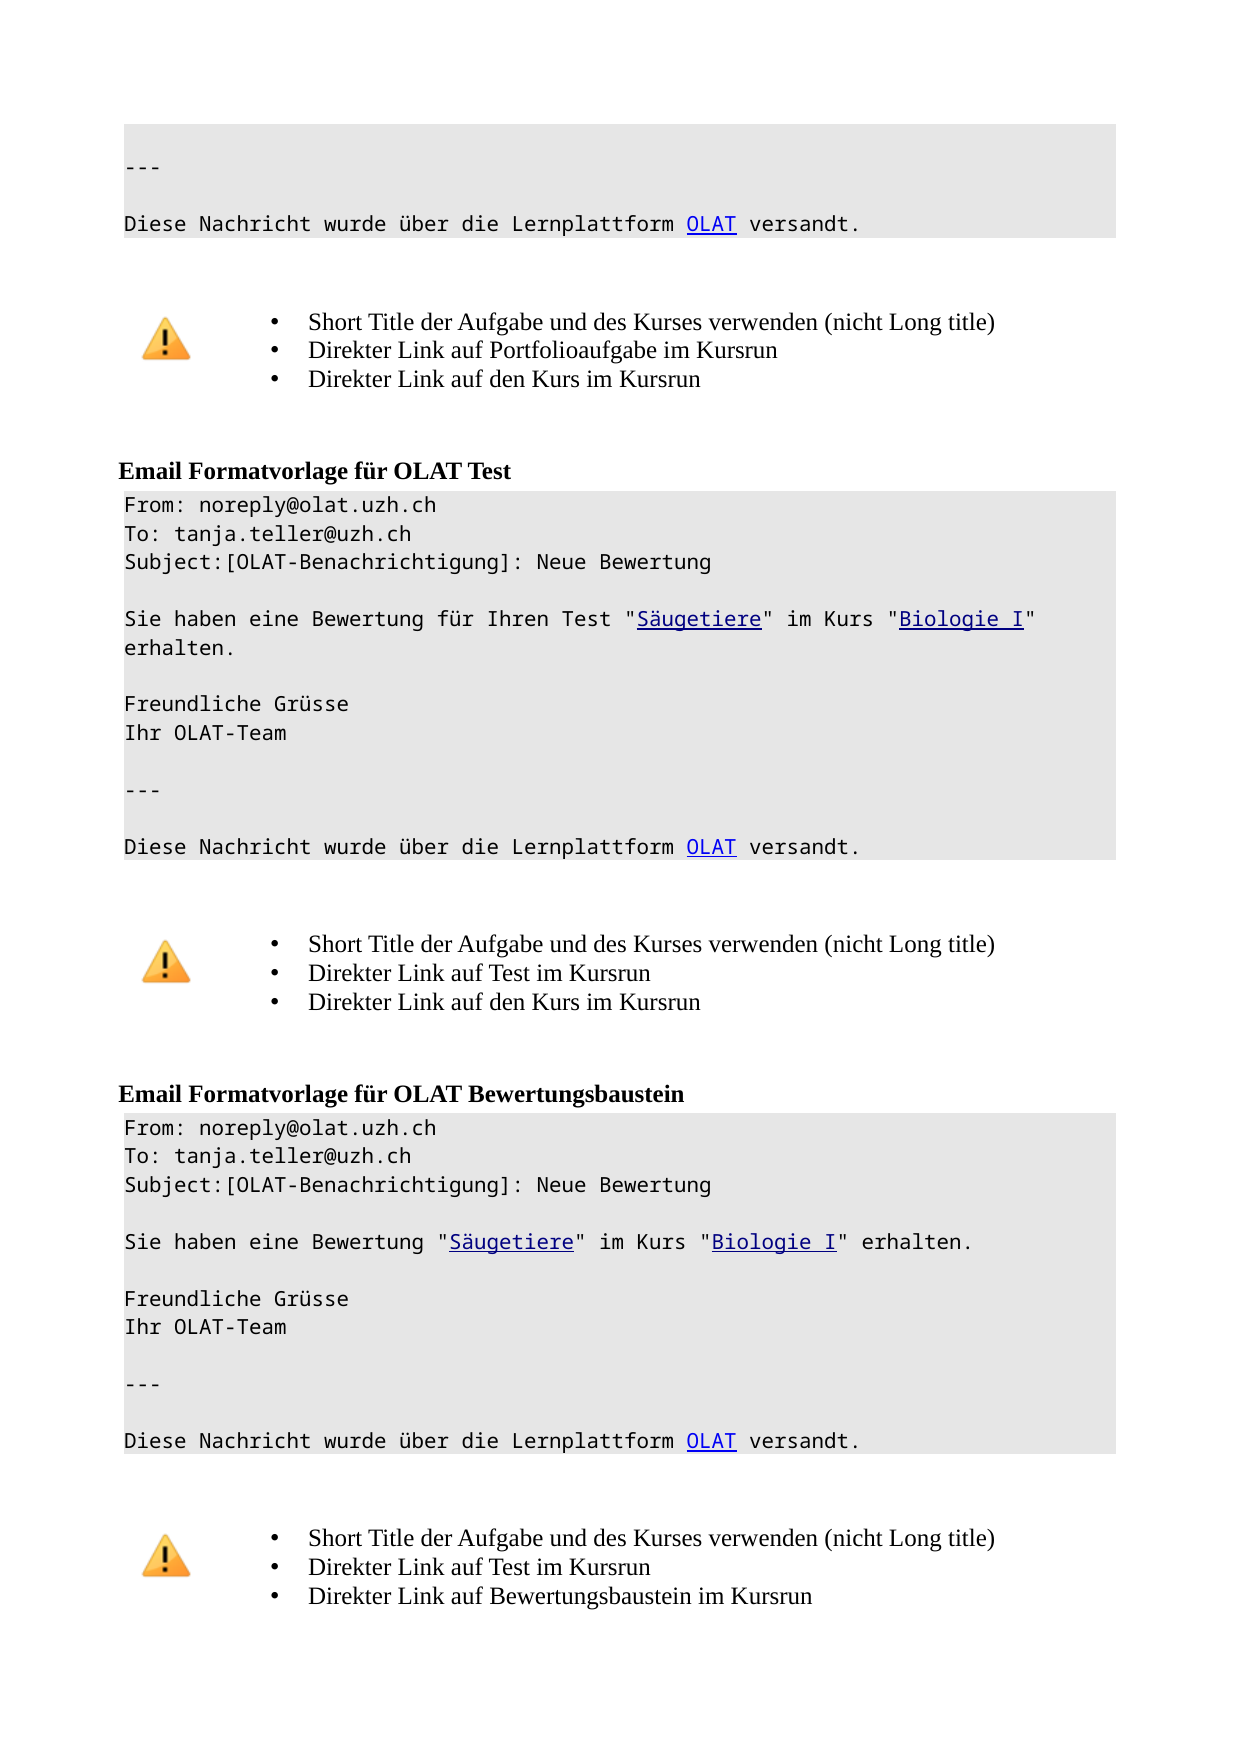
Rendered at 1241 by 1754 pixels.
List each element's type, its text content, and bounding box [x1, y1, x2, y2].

table_header [118, 301, 227, 427]
text Email Formatvorlage für OLAT Test [118, 456, 1122, 485]
table_header [118, 924, 227, 1050]
text Email Formatvorlage für OLAT Bewertungsbaustein [118, 1079, 1122, 1107]
table_header From: noreply@olat.uzh.ch To: tanja.teller@uzh.ch Subject:[OLAT-Benachrichtigung]: Neue Bewertung Sie haben eine Bewertung "Säugetiere" im Kurs "Biologie I" erhalten. Freundliche Grüsse Ihr OLAT-Team --- Diese Nachricht wurde über die Lernplattform OLAT versandt. [118, 1108, 1122, 1460]
table_header Short Title der Aufgabe und des Kurses verwenden (nicht Long title) Direkter Link auf Test im Kursrun Direkter Link auf Bewertungsbaustein im Kursrun [227, 1518, 1122, 1619]
table_header From: noreply@olat.uzh.ch To: tanja.teller@uzh.ch Subject:[OLAT-Benachrichtigung]: Neue Bewertung Sie haben eine Bewertung für Ihren Test "Säugetiere" im Kurs "Biologie I" erhalten. Freundliche Grüsse Ihr OLAT-Team --- Diese Nachricht wurde über die Lernplattform OLAT versandt. [118, 485, 1122, 866]
picture [135, 934, 195, 991]
table_header --- Diese Nachricht wurde über die Lernplattform OLAT versandt. [118, 118, 1122, 243]
table_header [118, 1518, 227, 1528]
table_header Short Title der Aufgabe und des Kurses verwenden (nicht Long title) Direkter Link auf Portfolioaufgabe im Kursrun Direkter Link auf den Kurs im Kursrun [227, 301, 1122, 427]
table_header [118, 1529, 227, 1619]
picture [135, 1528, 195, 1585]
picture [135, 311, 195, 368]
table_header Short Title der Aufgabe und des Kurses verwenden (nicht Long title) Direkter Link auf Test im Kursrun Direkter Link auf den Kurs im Kursrun [227, 924, 1122, 1050]
